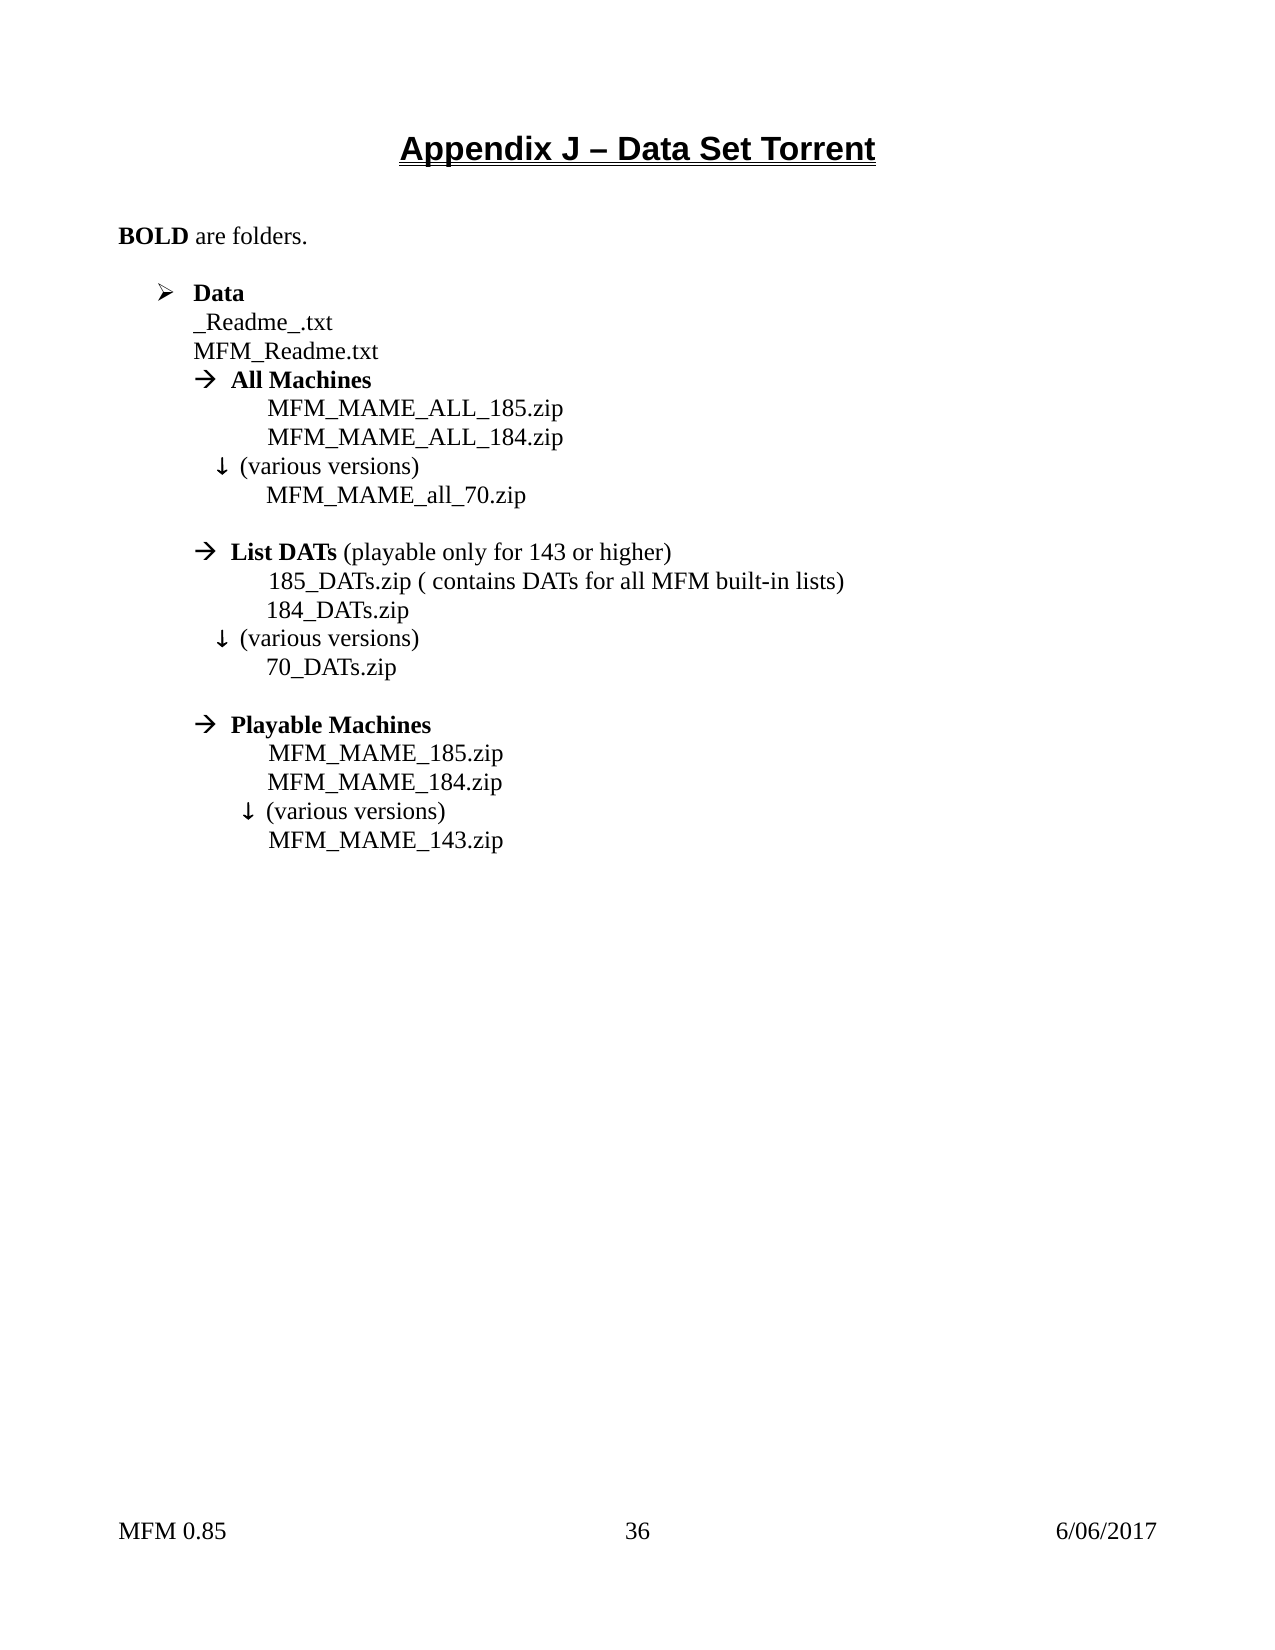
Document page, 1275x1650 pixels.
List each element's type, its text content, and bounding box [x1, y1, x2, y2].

text  (various versions) [118, 623, 1157, 652]
list 185_DATs.zip ( contains DATs for all MFM built-in lists) [231, 566, 1157, 595]
list _Readme_.txt [156, 307, 1157, 336]
subtitle Appendix J – Data Set Torrent [118, 128, 1157, 167]
list All Machines [193, 365, 1157, 393]
list MFM_MAME_ALL_185.zip [156, 393, 1157, 422]
text MFM_MAME_all_70.zip [118, 480, 1157, 508]
list MFM_MAME_143.zip [231, 825, 1157, 853]
list MFM_MAME_ALL_184.zip [156, 422, 1157, 451]
list MFM_MAME_184.zip [156, 767, 1157, 796]
list  (various versions) [156, 796, 1157, 825]
list MFM_Readme.txt [156, 336, 1157, 365]
text 70_DATs.zip [118, 652, 1157, 681]
text 184_DATs.zip [118, 595, 1157, 623]
list MFM_MAME_185.zip [231, 738, 1157, 767]
text  (various versions) [118, 451, 1157, 480]
list List DATs (playable only for 143 or higher) [193, 537, 1157, 566]
list Data [156, 278, 1157, 307]
text BOLD are folders. [118, 221, 1157, 250]
list Playable Machines [193, 710, 1157, 738]
